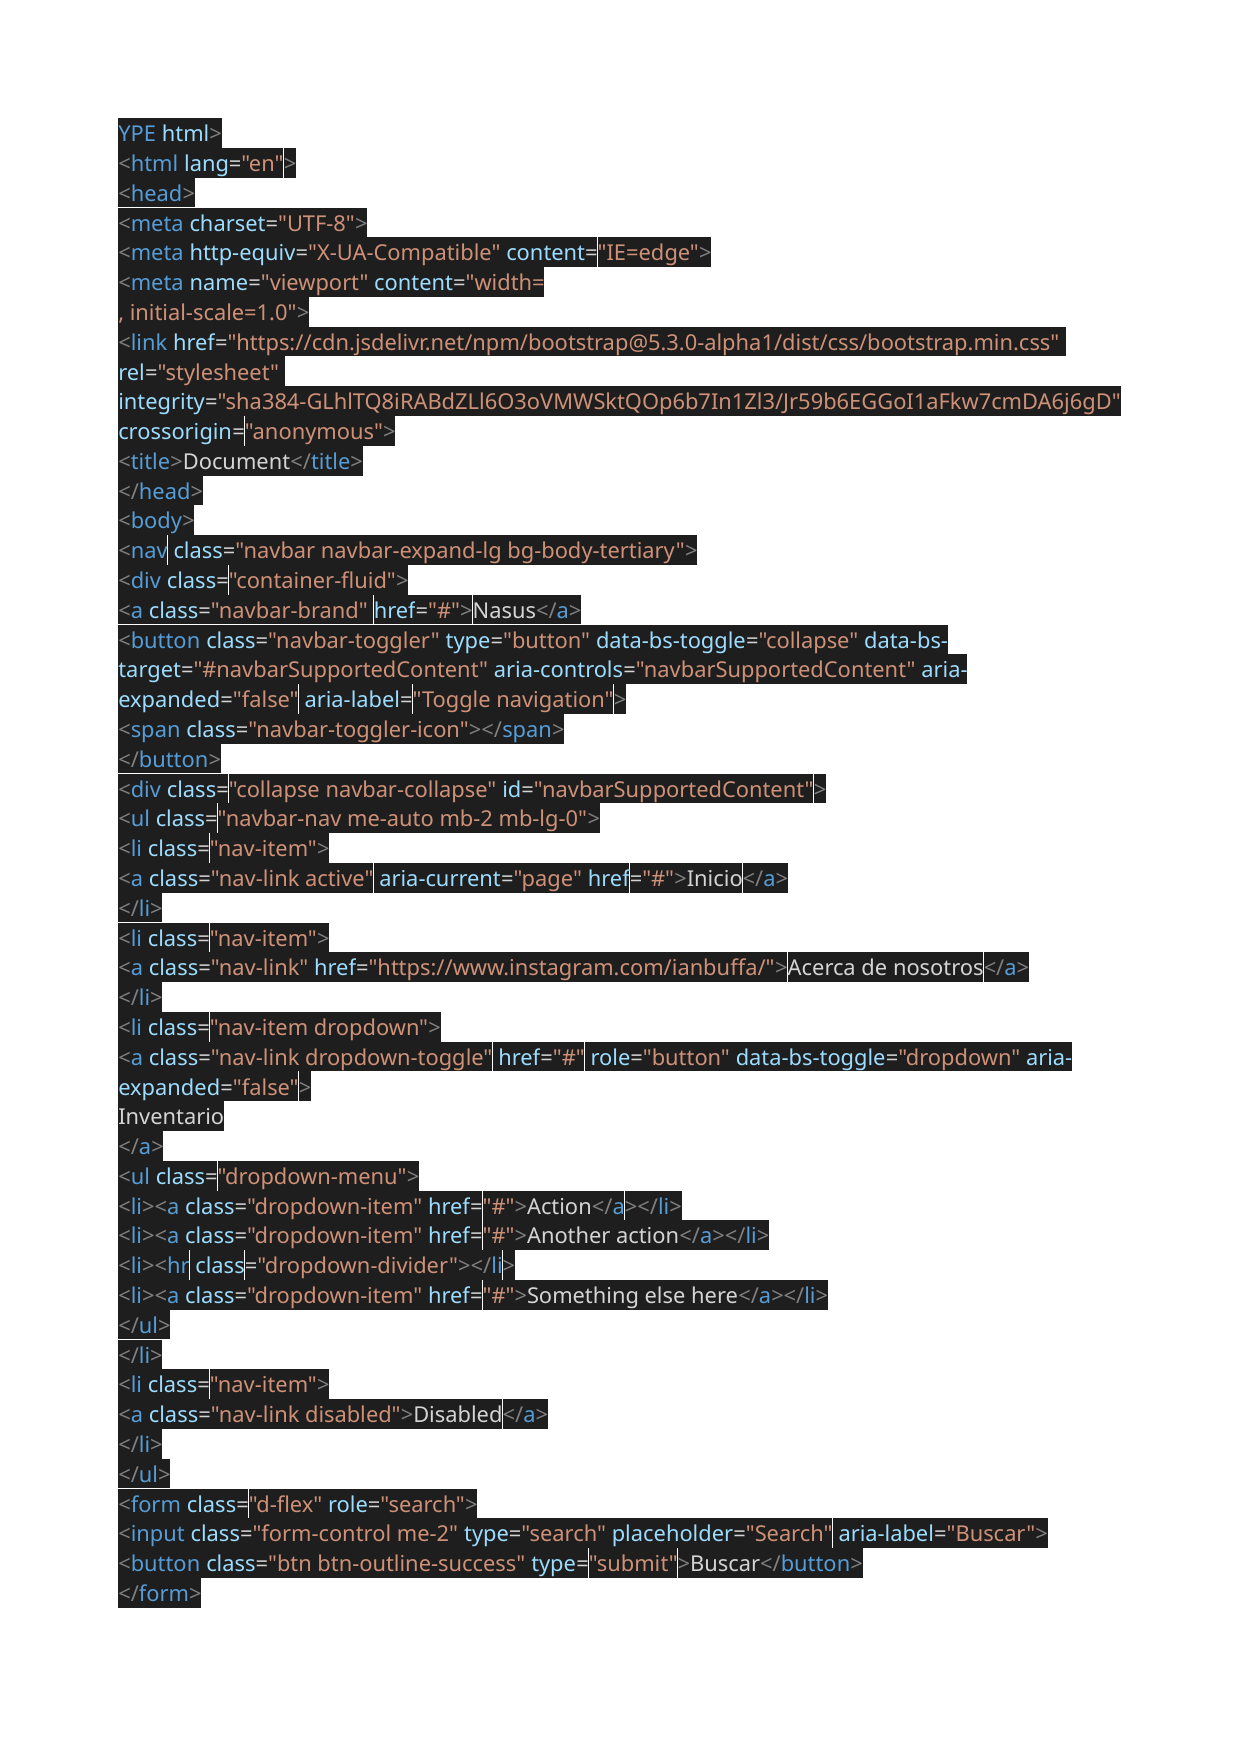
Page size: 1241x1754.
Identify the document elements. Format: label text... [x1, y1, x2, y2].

text </li> [118, 1339, 1122, 1369]
text <li class="nav-item"> [118, 1369, 1122, 1399]
text <a class="navbar-brand" href="#">Nasus</a> [118, 595, 1122, 624]
text <ul class="dropdown-menu"> [118, 1161, 1122, 1191]
text <a class="nav-link disabled">Disabled</a> [118, 1399, 1122, 1429]
text <button class="navbar-toggler" type="button" data-bs-toggle="collapse" data-bs-target="#navbarSupportedContent" aria-controls="navbarSupportedContent" aria-expanded="false" aria-label="Toggle navigation"> [118, 624, 1122, 714]
text <meta http-equiv="X-UA-Compatible" content="IE=edge"> [118, 237, 1122, 267]
text <li class="nav-item dropdown"> [118, 1012, 1122, 1042]
text </ul> [118, 1310, 1122, 1339]
text <form class="d-flex" role="search"> [118, 1488, 1122, 1518]
text </li> [118, 893, 1122, 922]
text Inventario [118, 1101, 1122, 1131]
text <li><a class="dropdown-item" href="#">Something else here</a></li> [118, 1280, 1122, 1310]
text <ul class="navbar-nav me-auto mb-2 mb-lg-0"> [118, 803, 1122, 833]
text <body> [118, 505, 1122, 535]
text YPE html> [118, 118, 1122, 148]
text <li><a class="dropdown-item" href="#">Action</a></li> [118, 1191, 1122, 1220]
text <span class="navbar-toggler-icon"></span> [118, 714, 1122, 744]
text <input class="form-control me-2" type="search" placeholder="Search" aria-label="Buscar"> [118, 1518, 1122, 1548]
text <div class="collapse navbar-collapse" id="navbarSupportedContent"> [118, 773, 1122, 803]
text <meta charset="UTF-8"> [118, 207, 1122, 237]
text <a class="nav-link" href="https://www.instagram.com/ianbuffa/">Acerca de nosotros</a> [118, 952, 1122, 982]
text <link href="https://cdn.jsdelivr.net/npm/bootstrap@5.3.0-alpha1/dist/css/bootstrap.min.css" rel="stylesheet" integrity="sha384-GLhlTQ8iRABdZLl6O3oVMWSktQOp6b7In1Zl3/Jr59b6EGGoI1aFkw7cmDA6j6gD" crossorigin="anonymous"> [118, 327, 1122, 446]
text </button> [118, 744, 1122, 773]
text <title>Document</title> [118, 446, 1122, 476]
text <nav class="navbar navbar-expand-lg bg-body-tertiary"> [118, 535, 1122, 565]
text , initial-scale=1.0"> [118, 297, 1122, 327]
text <head> [118, 178, 1122, 207]
text </head> [118, 476, 1122, 505]
text <li class="nav-item"> [118, 922, 1122, 952]
text <li><a class="dropdown-item" href="#">Another action</a></li> [118, 1220, 1122, 1250]
text <button class="btn btn-outline-success" type="submit">Buscar</button> [118, 1548, 1122, 1578]
text <div class="container-fluid"> [118, 565, 1122, 595]
text <a class="nav-link active" aria-current="page" href="#">Inicio</a> [118, 863, 1122, 893]
text <html lang="en"> [118, 148, 1122, 178]
text </a> [118, 1131, 1122, 1161]
text <li><hr class="dropdown-divider"></li> [118, 1250, 1122, 1280]
text </li> [118, 982, 1122, 1012]
text <a class="nav-link dropdown-toggle" href="#" role="button" data-bs-toggle="dropdown" aria-expanded="false"> [118, 1042, 1122, 1101]
text <meta name="viewport" content="width= [118, 267, 1122, 297]
text <li class="nav-item"> [118, 833, 1122, 863]
text </ul> [118, 1459, 1122, 1488]
text </form> [118, 1578, 1122, 1608]
text </li> [118, 1429, 1122, 1459]
